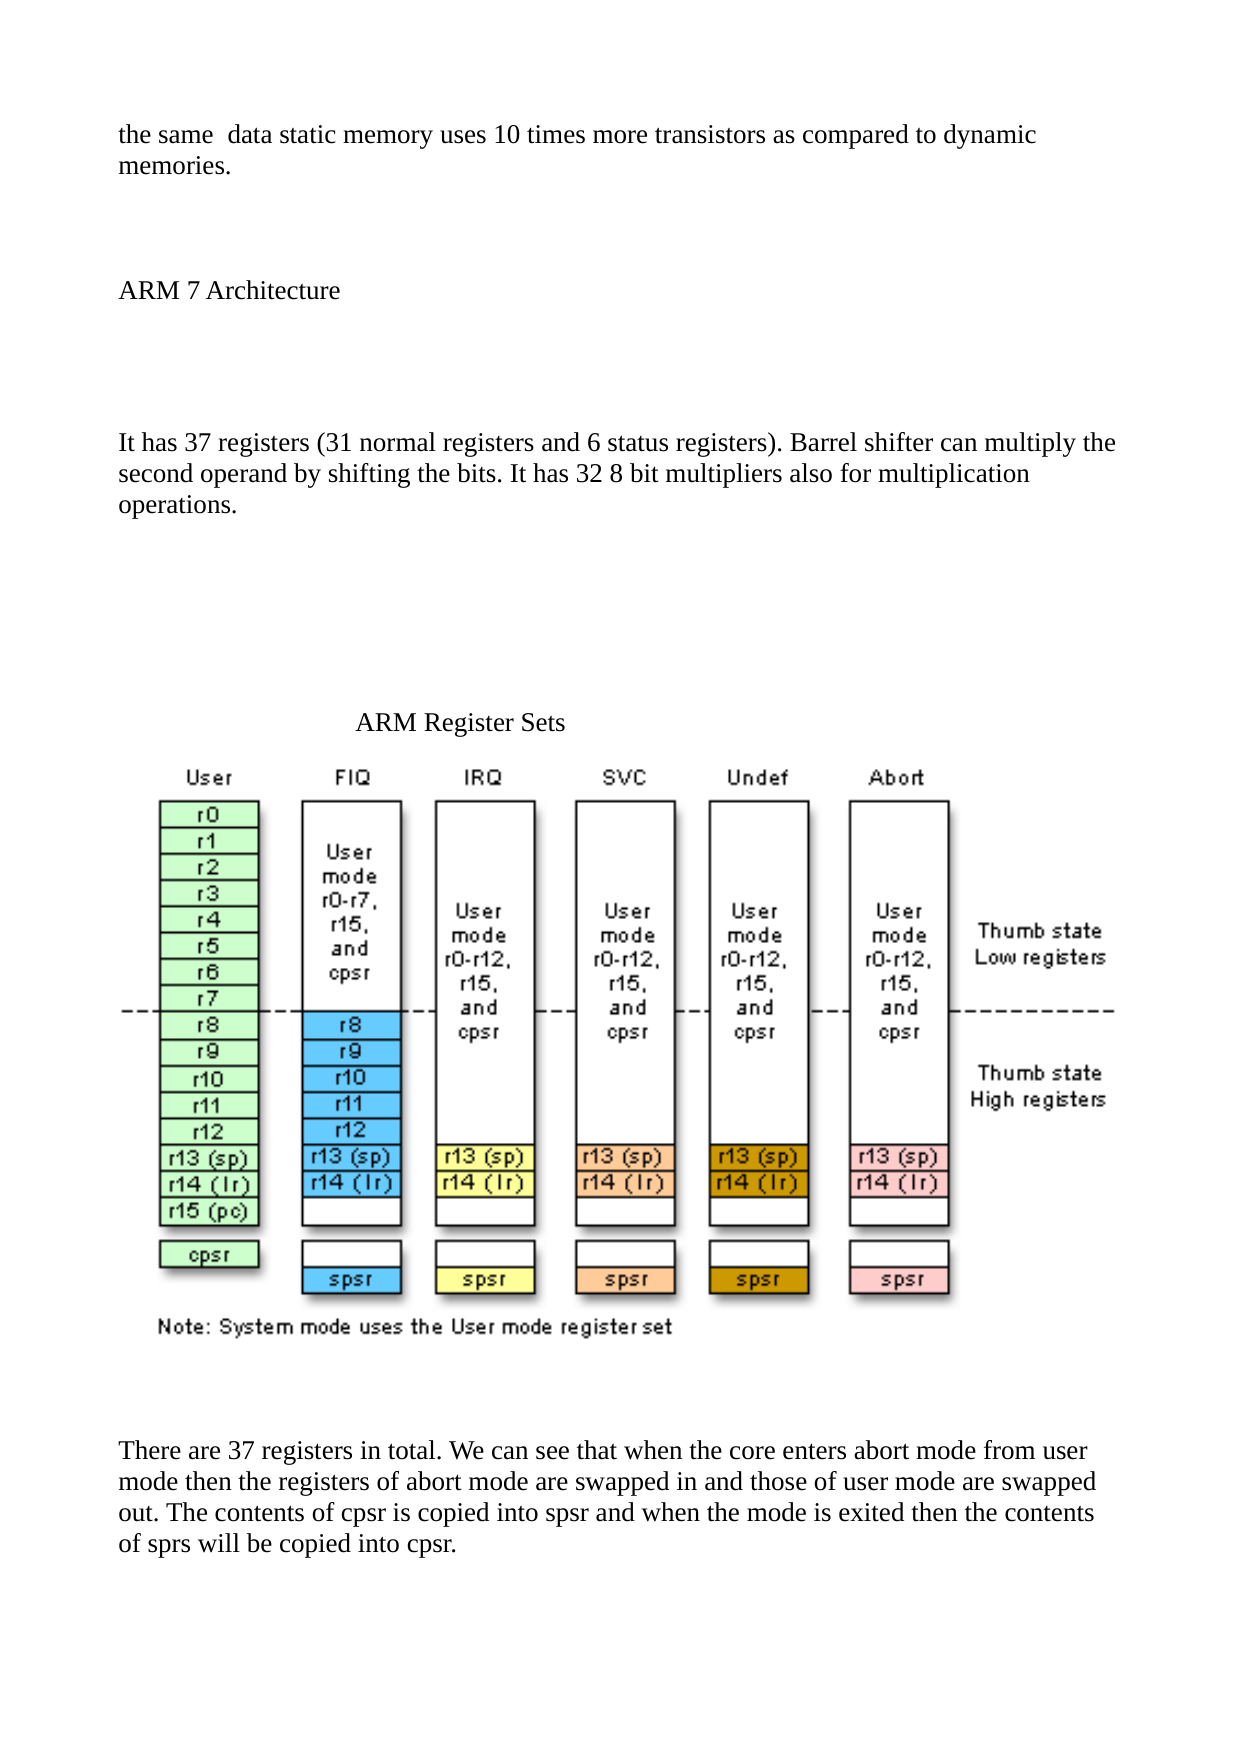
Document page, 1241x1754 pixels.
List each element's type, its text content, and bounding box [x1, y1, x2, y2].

text There are 37 registers in total. We can see that when the core enters abort mode from user mode then the registers of abort mode are swapped in and those of user mode are swapped out. The contents of cpsr is copied into spsr and when the mode is exited then the contents of sprs will be copied into cpsr. [118, 1434, 1122, 1559]
picture [118, 768, 1119, 1341]
text ARM Register Sets [118, 707, 1122, 738]
text It has 37 registers (31 normal registers and 6 status registers). Barrel shifter can multiply the second operand by shifting the bits. It has 32 8 bit multipliers also for multiplication operations. [118, 426, 1122, 520]
text ARM 7 Architecture [118, 274, 1122, 305]
text the same data static memory uses 10 times more transistors as compared to dynamic memories. [118, 118, 1122, 180]
